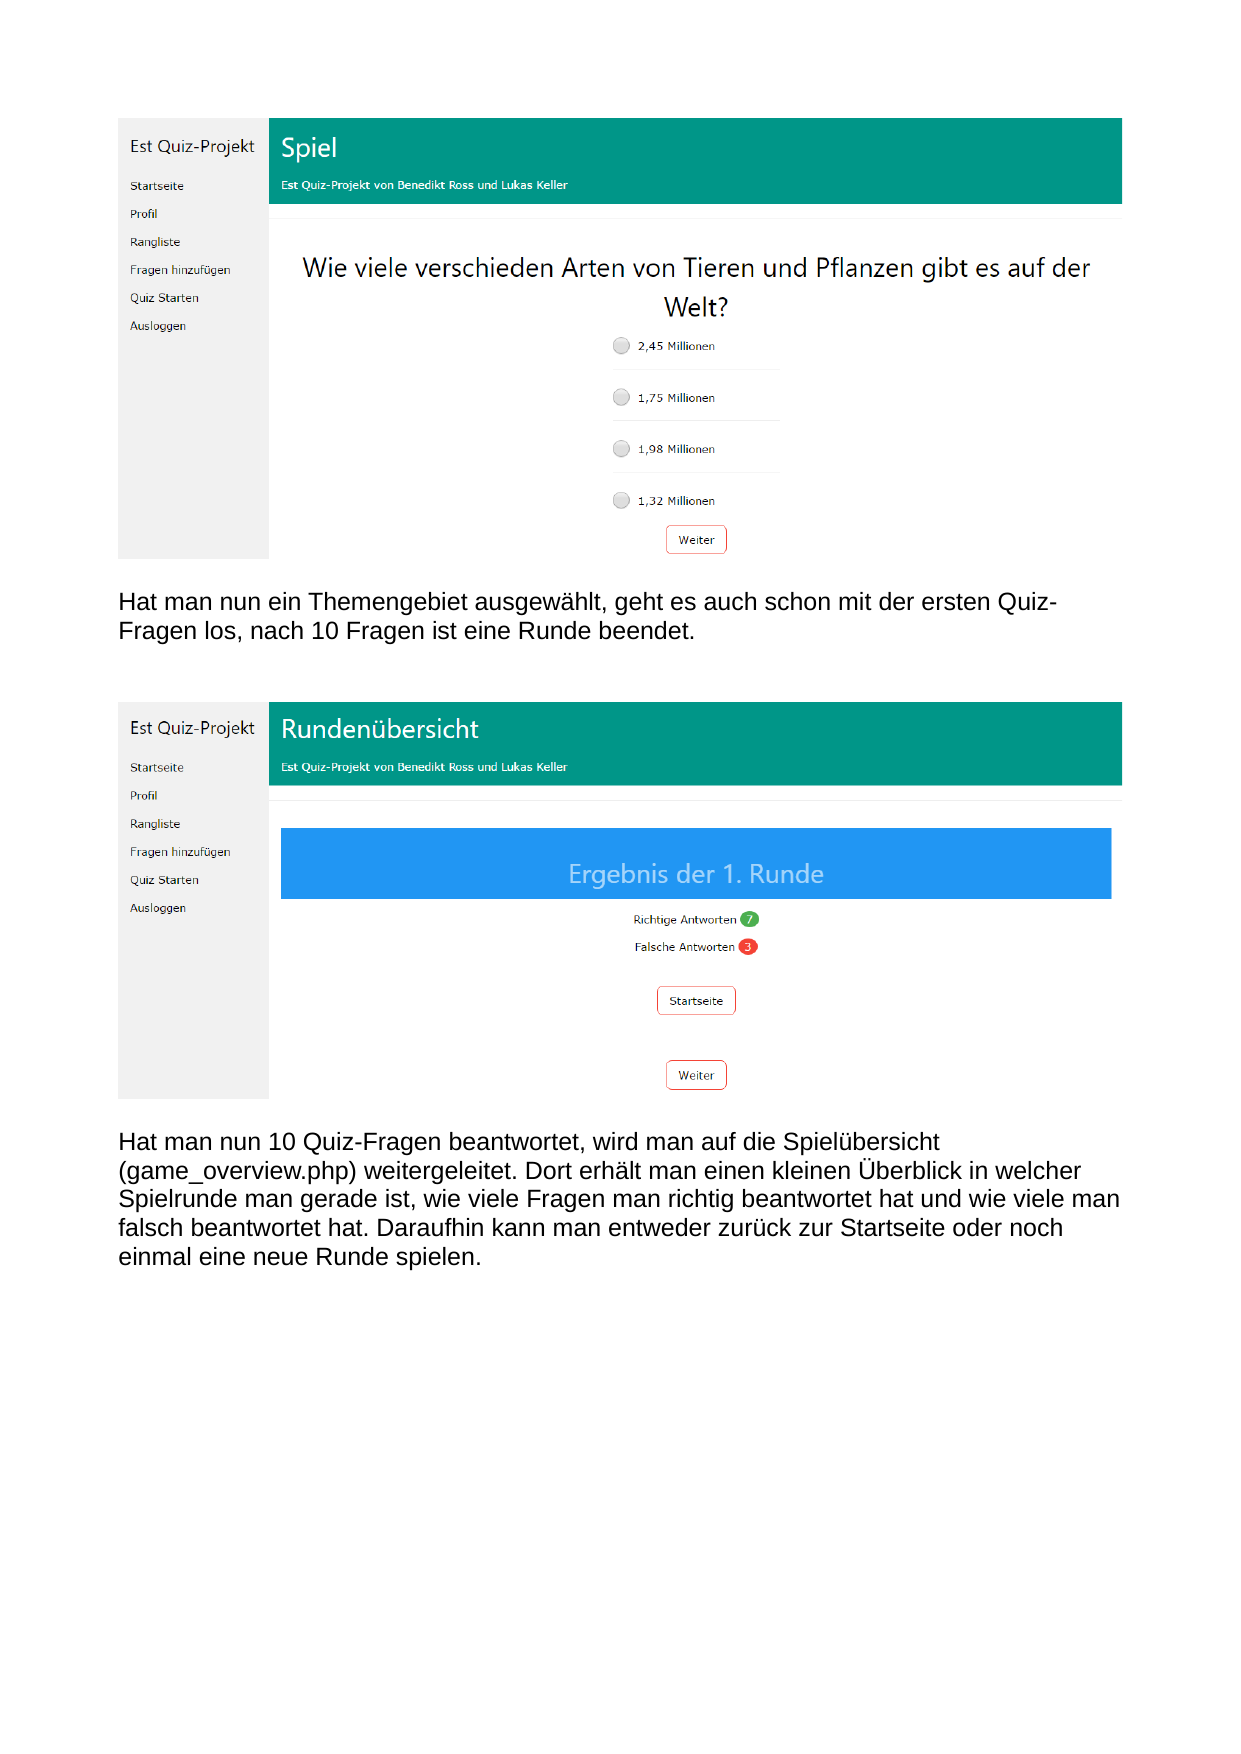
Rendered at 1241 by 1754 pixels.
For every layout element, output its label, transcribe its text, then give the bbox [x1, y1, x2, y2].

picture [118, 702, 1123, 1099]
picture [118, 118, 1123, 559]
text Hat man nun 10 Quiz-Fragen beantwortet, wird man auf die Spielübersicht (game_overview.php) weitergeleitet. Dort erhält man einen kleinen Überblick in welcher Spielrunde man gerade ist, wie viele Fragen man richtig beantwortet hat und wie viele man falsch beantwortet hat. Daraufhin kann man entweder zurück zur Startseite oder noch einmal eine neue Runde spielen. [118, 1127, 1122, 1271]
text Hat man nun ein Themengebiet ausgewählt, geht es auch schon mit der ersten Quiz-Fragen los, nach 10 Fragen ist eine Runde beendet. [118, 587, 1122, 644]
